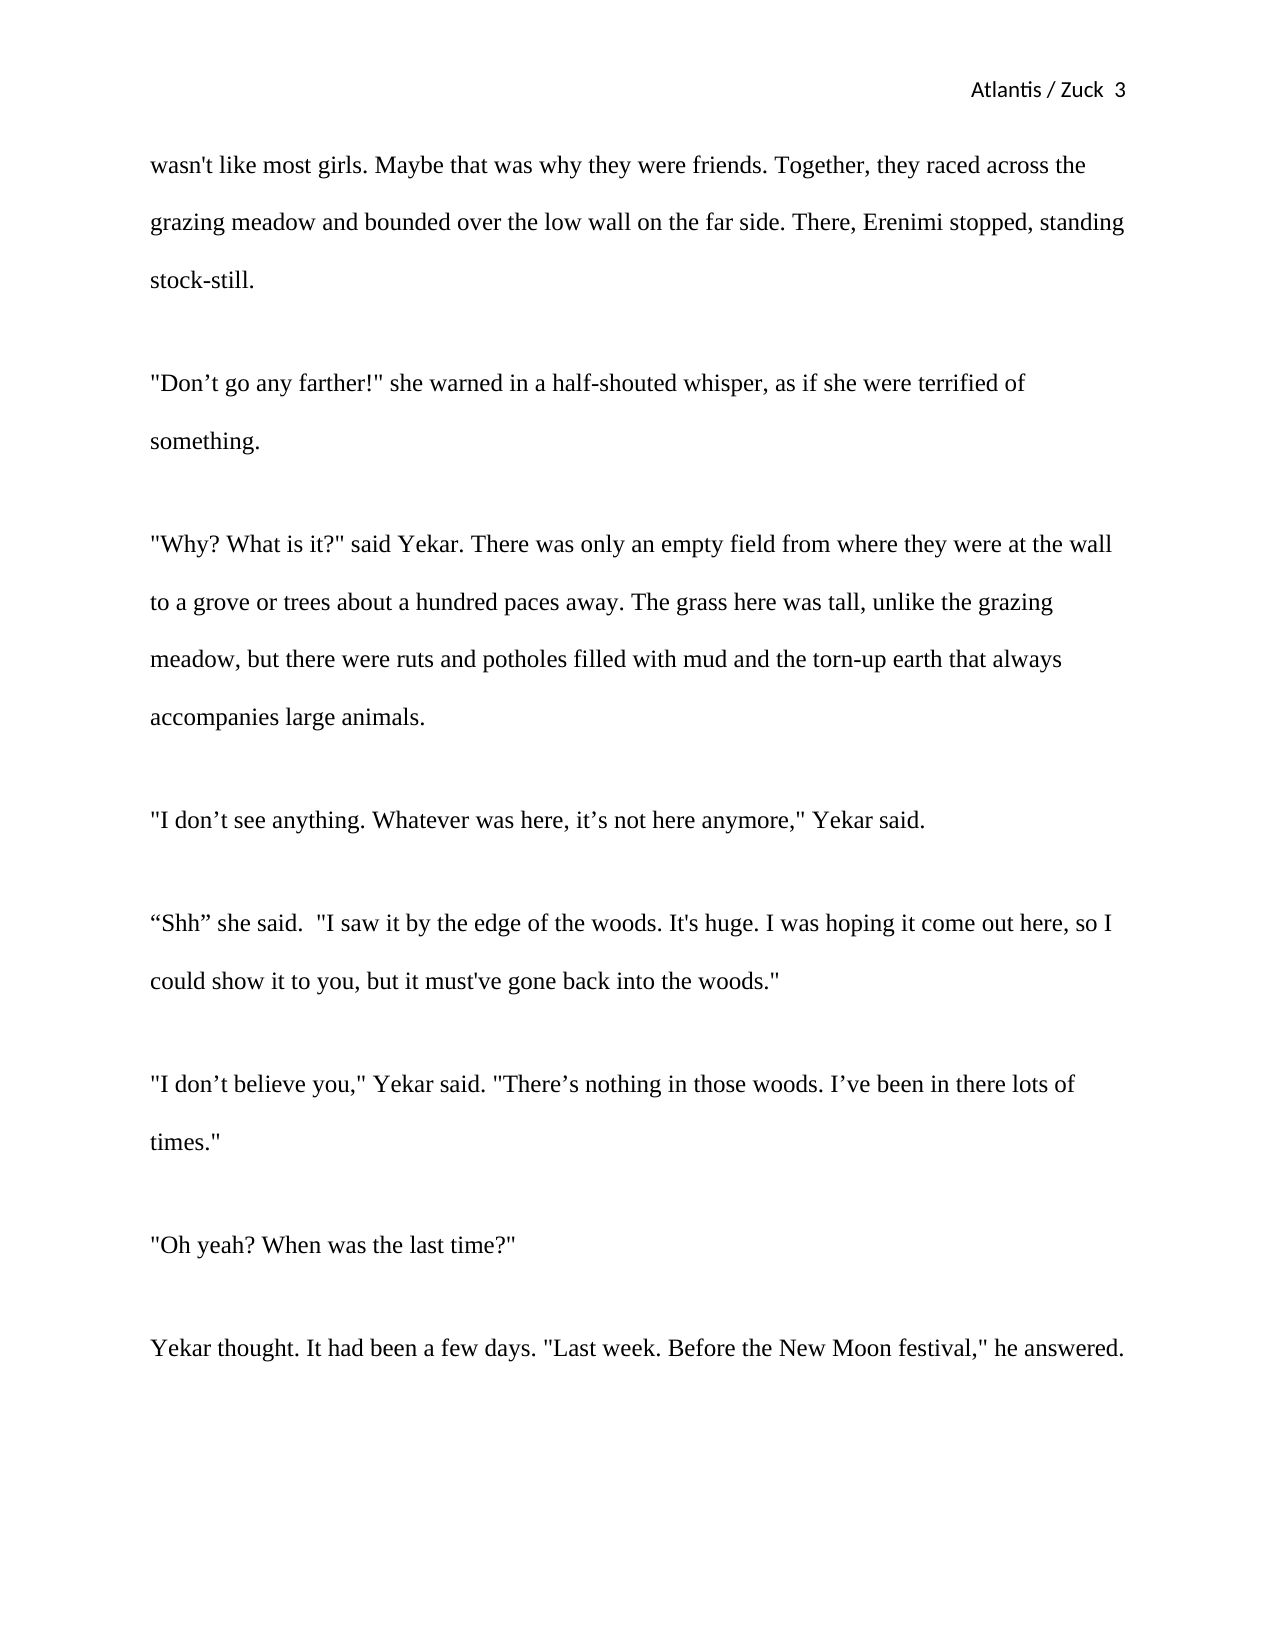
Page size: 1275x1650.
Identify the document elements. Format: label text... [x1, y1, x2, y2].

text "I don’t see anything. Whatever was here, it’s not here anymore," Yekar said. [150, 805, 1125, 834]
text wasn't like most girls. Maybe that was why they were friends. Together, they raced across the grazing meadow and bounded over the low wall on the far side. There, Erenimi stopped, standing stock-still. [150, 150, 1125, 294]
text "Why? What is it?" said Yekar. There was only an empty field from where they were at the wall to a grove or trees about a hundred paces away. The grass here was tall, unlike the grazing meadow, but there were ruts and potholes filled with mud and the torn-up earth that always accompanies large animals. [150, 529, 1125, 730]
text "Don’t go any farther!" she warned in a half-shouted whisper, as if she were terrified of something. [150, 368, 1125, 454]
text "I don’t believe you," Yekar said. "There’s nothing in those woods. I’ve been in there lots of times." [150, 1069, 1125, 1155]
text "Oh yeah? When was the last time?" [150, 1230, 1125, 1259]
text “Shh” she said. "I saw it by the edge of the woods. It's huge. I was hoping it come out here, so I could show it to you, but it must've gone back into the woods." [150, 908, 1125, 994]
text Yekar thought. It had been a few days. "Last week. Before the New Moon festival," he answered. [150, 1333, 1125, 1362]
